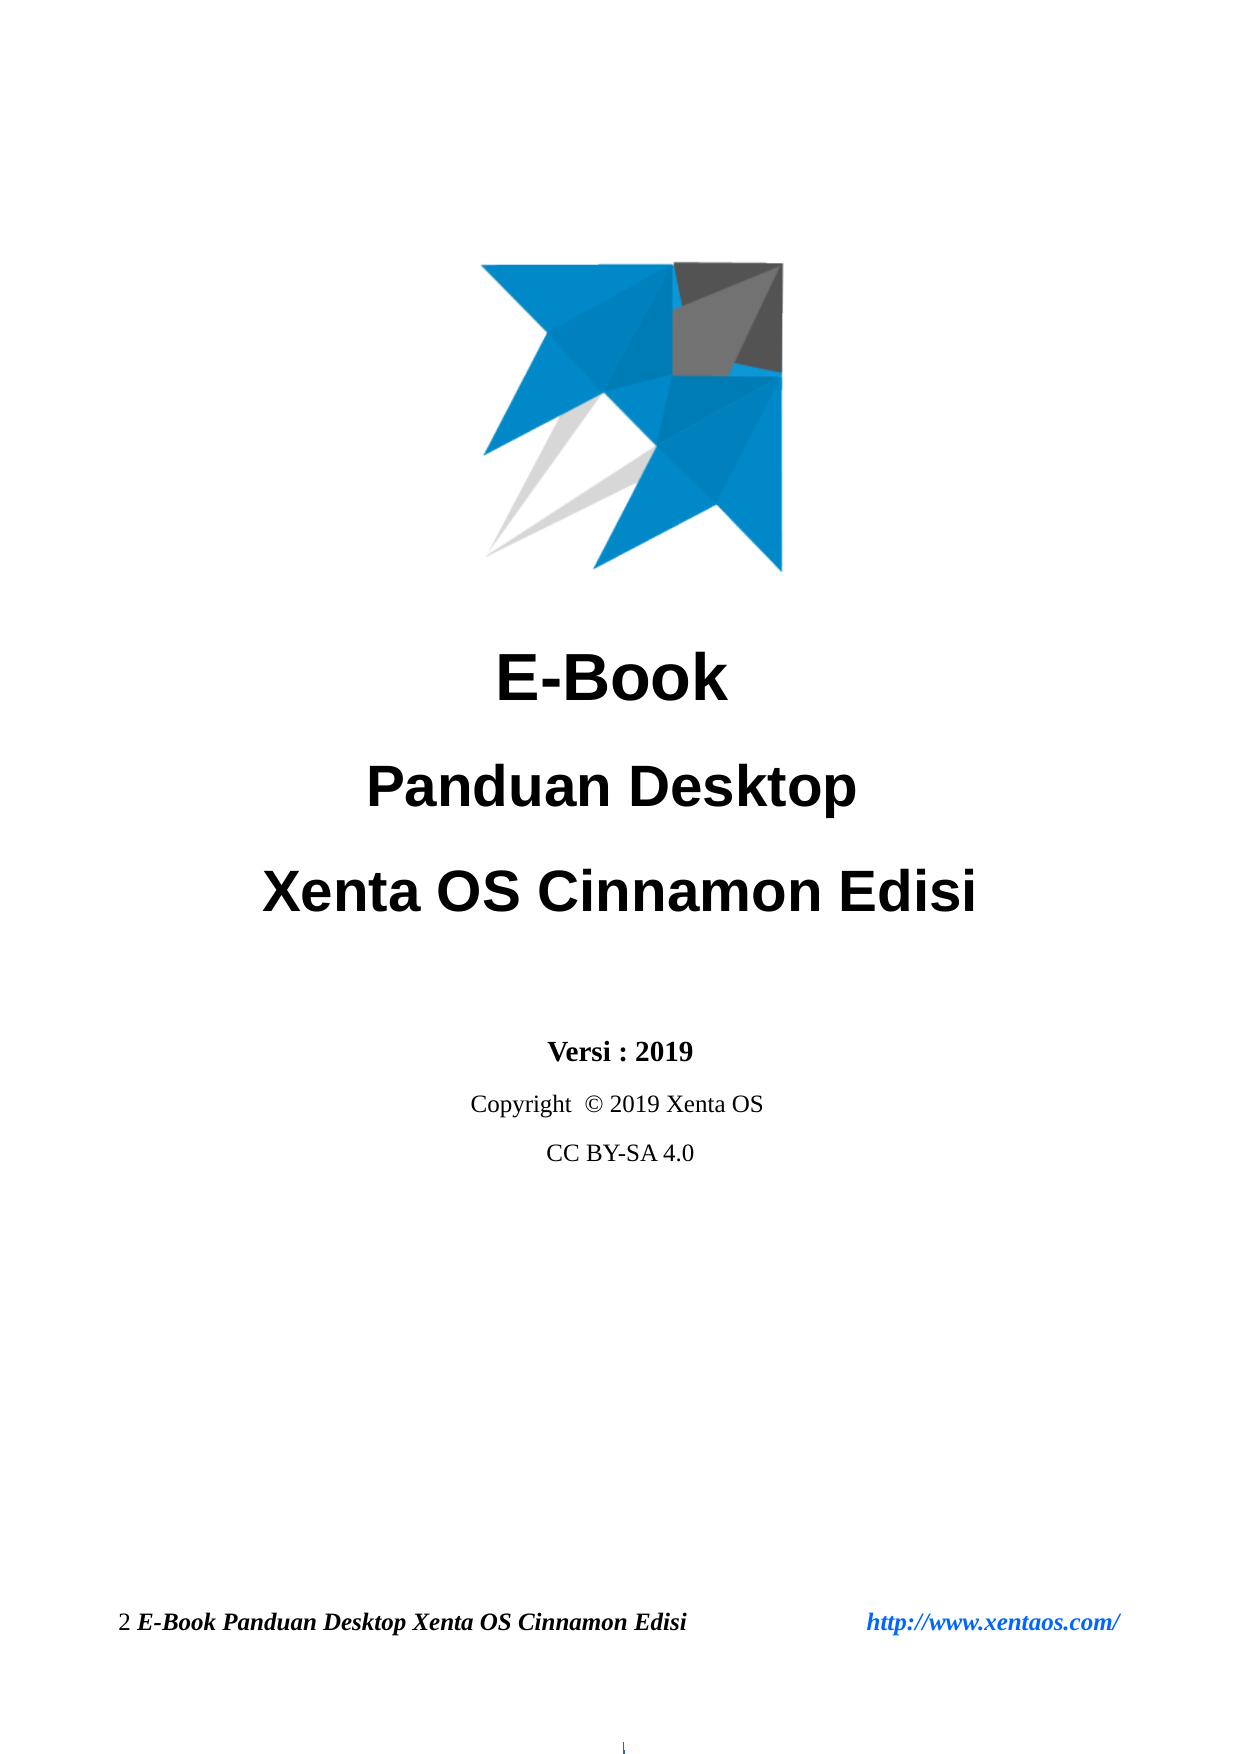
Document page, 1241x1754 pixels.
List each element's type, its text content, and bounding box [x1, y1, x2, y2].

title Xenta OS Cinnamon Edisi [118, 856, 1122, 923]
text Versi : 2019 [118, 1034, 1122, 1068]
title Panduan Desktop [118, 752, 1122, 819]
picture [444, 237, 810, 603]
text CC BY-SA 4.0 [118, 1138, 1122, 1167]
title E-Book [118, 638, 1122, 714]
text Copyright © 2019 Xenta OS [118, 1089, 1122, 1118]
